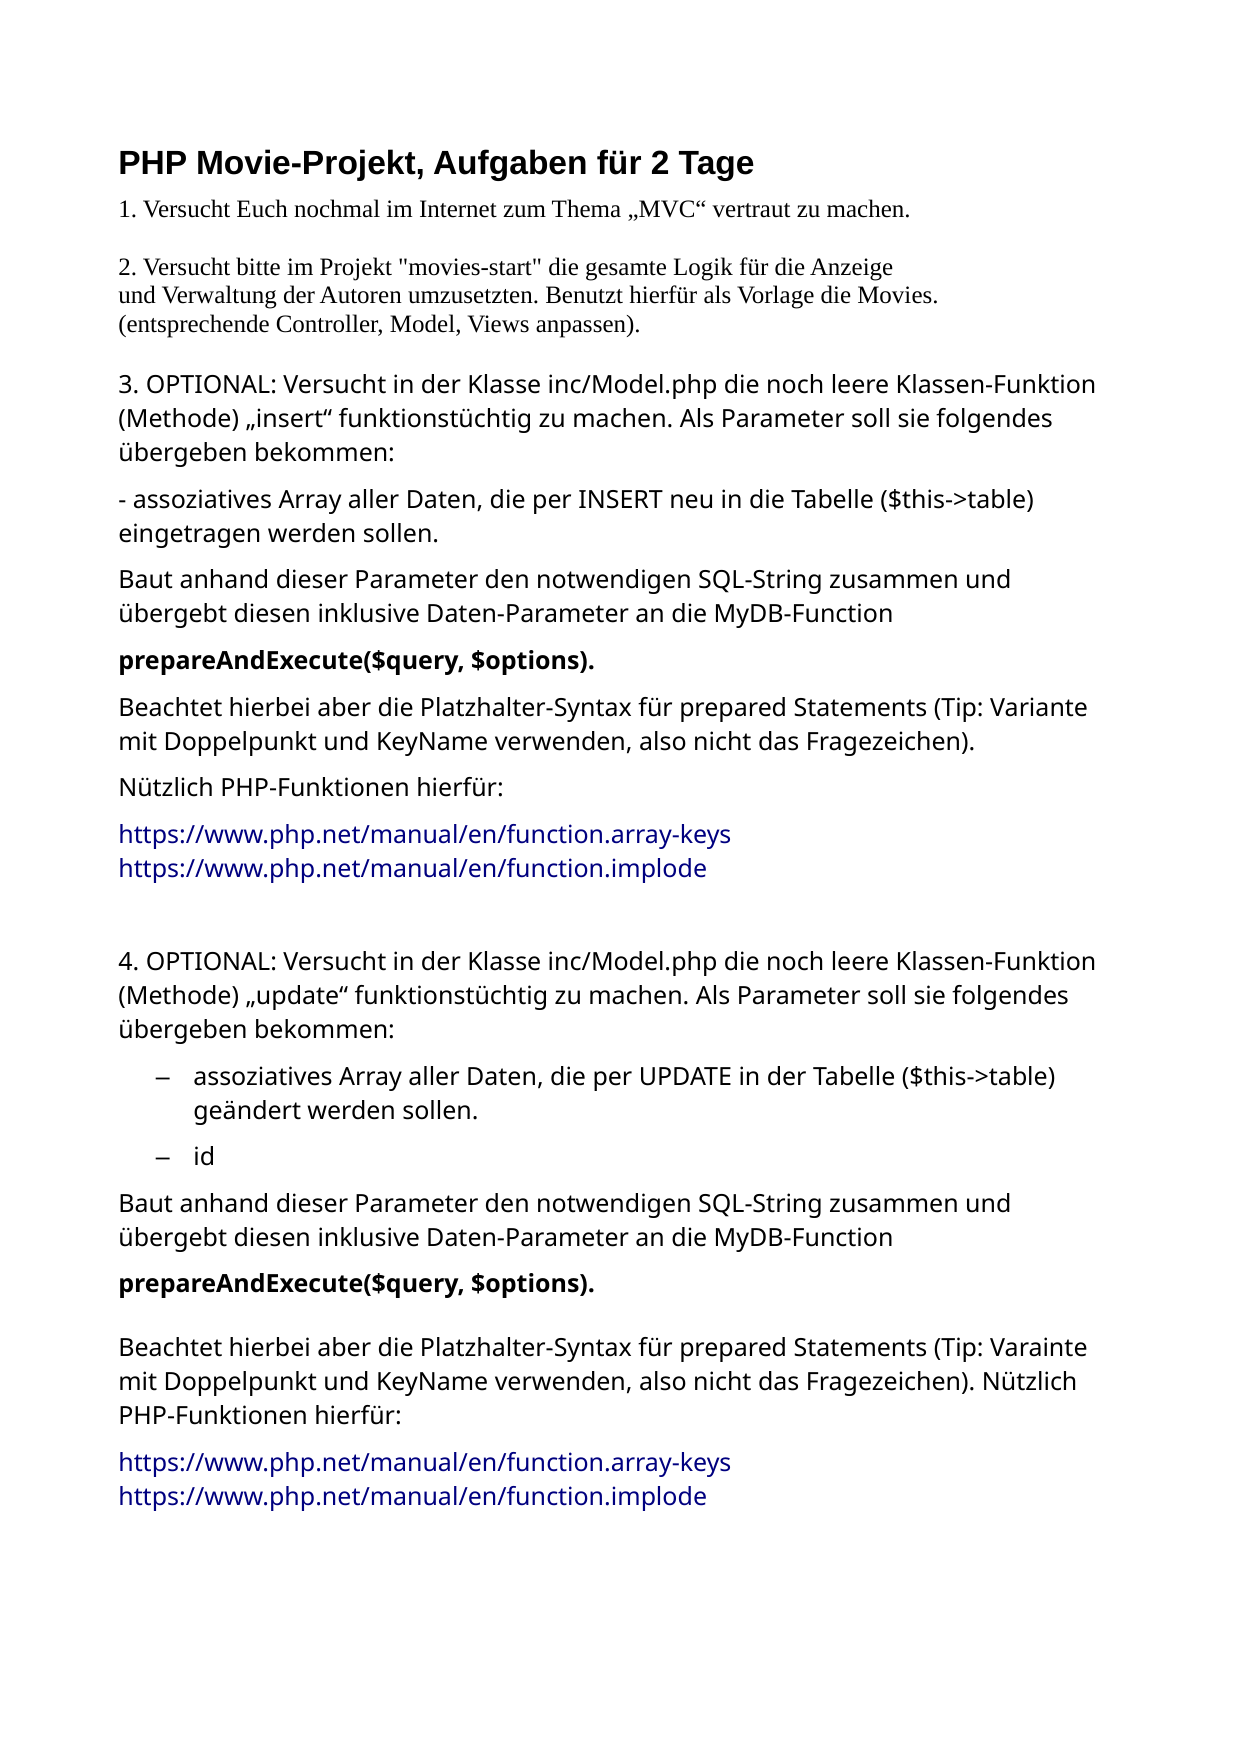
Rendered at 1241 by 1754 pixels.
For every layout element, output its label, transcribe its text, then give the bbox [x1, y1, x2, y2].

text https://www.php.net/manual/en/function.array-keys https://www.php.net/manual/en/function.implode [118, 1444, 1122, 1512]
text 3. OPTIONAL: Versucht in der Klasse inc/Model.php die noch leere Klassen-Funktion (Methode) „insert“ funktionstüchtig zu machen. Als Parameter soll sie folgendes übergeben bekommen: [118, 367, 1122, 469]
text 1. Versucht Euch nochmal im Internet zum Thema „MVC“ vertraut zu machen. [118, 194, 1122, 223]
text 2. Versucht bitte im Projekt "movies-start" die gesamte Logik für die Anzeige [118, 252, 1122, 281]
subtitle PHP Movie-Projekt, Aufgaben für 2 Tage [118, 143, 1122, 182]
list id [156, 1139, 1122, 1173]
text 4. OPTIONAL: Versucht in der Klasse inc/Model.php die noch leere Klassen-Funktion (Methode) „update“ funktionstüchtig zu machen. Als Parameter soll sie folgendes übergeben bekommen: [118, 944, 1122, 1046]
text - assoziatives Array aller Daten, die per INSERT neu in die Tabelle ($this->table) eingetragen werden sollen. [118, 481, 1122, 549]
text prepareAndExecute($query, $options). [118, 643, 1122, 677]
text prepareAndExecute($query, $options). [118, 1266, 1122, 1300]
text https://www.php.net/manual/en/function.array-keys https://www.php.net/manual/en/function.implode [118, 816, 1122, 884]
text Baut anhand dieser Parameter den notwendigen SQL-String zusammen und übergebt diesen inklusive Daten-Parameter an die MyDB-Function [118, 1186, 1122, 1254]
text (entsprechende Controller, Model, Views anpassen). [118, 309, 1122, 338]
text Beachtet hierbei aber die Platzhalter-Syntax für prepared Statements (Tip: Varainte mit Doppelpunkt und KeyName verwenden, also nicht das Fragezeichen). Nützlich PHP-Funktionen hierfür: [118, 1330, 1122, 1432]
text Beachtet hierbei aber die Platzhalter-Syntax für prepared Statements (Tip: Variante mit Doppelpunkt und KeyName verwenden, also nicht das Fragezeichen). [118, 689, 1122, 757]
text und Verwaltung der Autoren umzusetzten. Benutzt hierfür als Vorlage die Movies. [118, 281, 1122, 309]
text Baut anhand dieser Parameter den notwendigen SQL-String zusammen und übergebt diesen inklusive Daten-Parameter an die MyDB-Function [118, 562, 1122, 630]
text Nützlich PHP-Funktionen hierfür: [118, 770, 1122, 804]
list assoziatives Array aller Daten, die per UPDATE in der Tabelle ($this->table) geändert werden sollen. [156, 1058, 1122, 1126]
